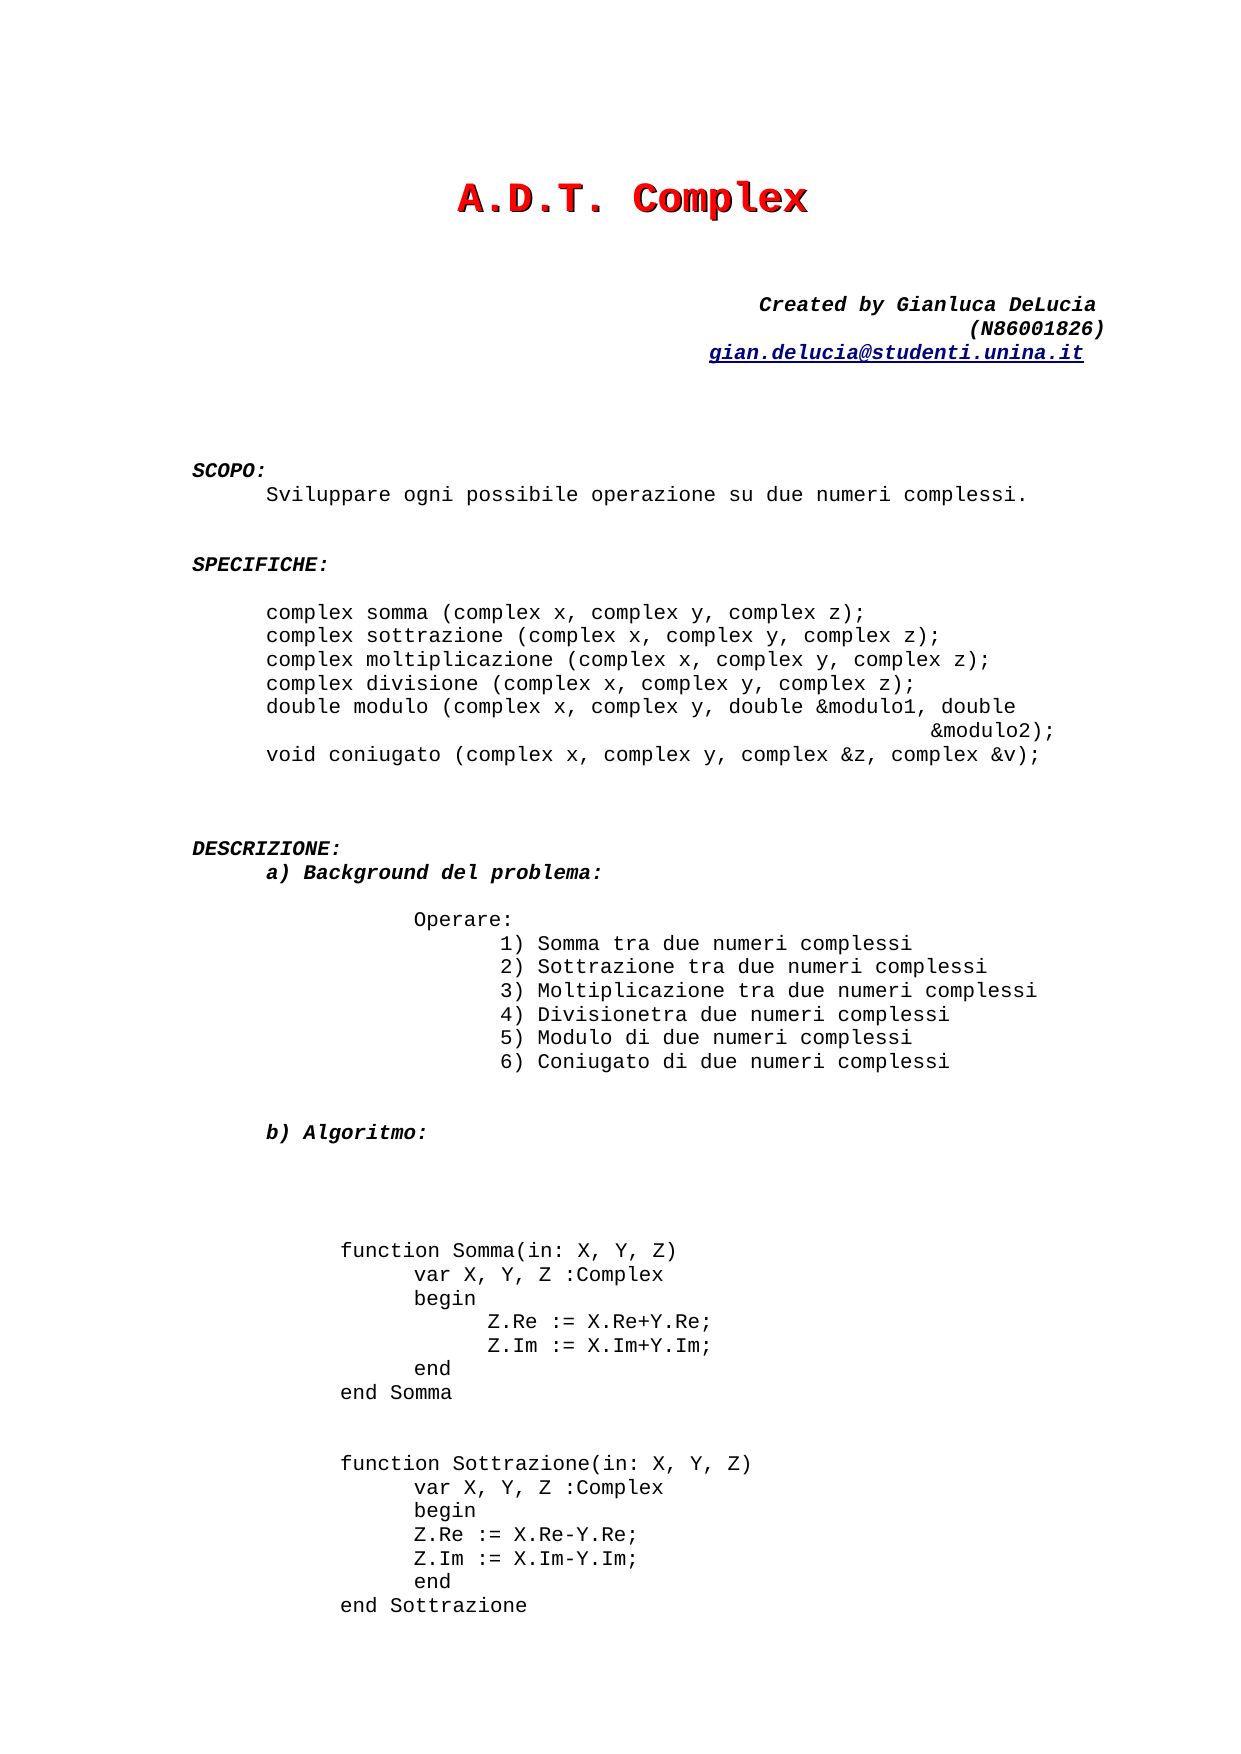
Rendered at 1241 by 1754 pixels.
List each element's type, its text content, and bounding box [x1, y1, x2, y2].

text SCOPO: [118, 460, 1122, 483]
text Created by Gianluca DeLucia [118, 294, 1122, 318]
text begin [118, 1500, 1122, 1524]
text void coniugato (complex x, complex y, complex &z, complex &v); [118, 744, 1122, 767]
text SPECIFICHE: [118, 554, 1122, 578]
text var X, Y, Z :Complex [118, 1264, 1122, 1287]
text 5) Modulo di due numeri complessi [118, 1027, 1122, 1051]
text complex somma (complex x, complex y, complex z); [118, 602, 1122, 625]
text 2) Sottrazione tra due numeri complessi [118, 956, 1122, 980]
text complex sottrazione (complex x, complex y, complex z); [118, 625, 1122, 649]
text 6) Coniugato di due numeri complessi [118, 1051, 1122, 1075]
text function Sottrazione(in: X, Y, Z) [118, 1453, 1122, 1477]
text var X, Y, Z :Complex [118, 1477, 1122, 1500]
text begin [118, 1287, 1122, 1311]
text b) Algoritmo: [118, 1122, 1122, 1146]
text end [118, 1571, 1122, 1595]
text complex moltiplicazione (complex x, complex y, complex z); [118, 649, 1122, 673]
text a) Background del problema: [118, 862, 1122, 886]
text Z.Re := X.Re+Y.Re; [118, 1311, 1122, 1335]
text end Sottrazione [118, 1595, 1122, 1618]
text Z.Im := X.Im-Y.Im; [118, 1548, 1122, 1571]
text (N86001826) gian.delucia@studenti.unina.it [118, 318, 1122, 365]
text complex divisione (complex x, complex y, complex z); [118, 673, 1122, 696]
text A.D.T. Complex [118, 176, 1146, 223]
text Operare: [118, 909, 1122, 933]
text Z.Im := X.Im+Y.Im; [118, 1335, 1122, 1358]
text function Somma(in: X, Y, Z) [118, 1240, 1122, 1264]
text Z.Re := X.Re-Y.Re; [118, 1524, 1122, 1548]
text 1) Somma tra due numeri complessi [118, 933, 1122, 956]
text end Somma [118, 1382, 1122, 1406]
text 3) Moltiplicazione tra due numeri complessi [118, 980, 1122, 1004]
text 4) Divisionetra due numeri complessi [118, 1004, 1122, 1027]
text end [118, 1358, 1122, 1382]
text double modulo (complex x, complex y, double &modulo1, double &modulo2); [118, 696, 1122, 744]
text DESCRIZIONE: [118, 838, 1122, 862]
text Sviluppare ogni possibile operazione su due numeri complessi. [118, 483, 1122, 507]
